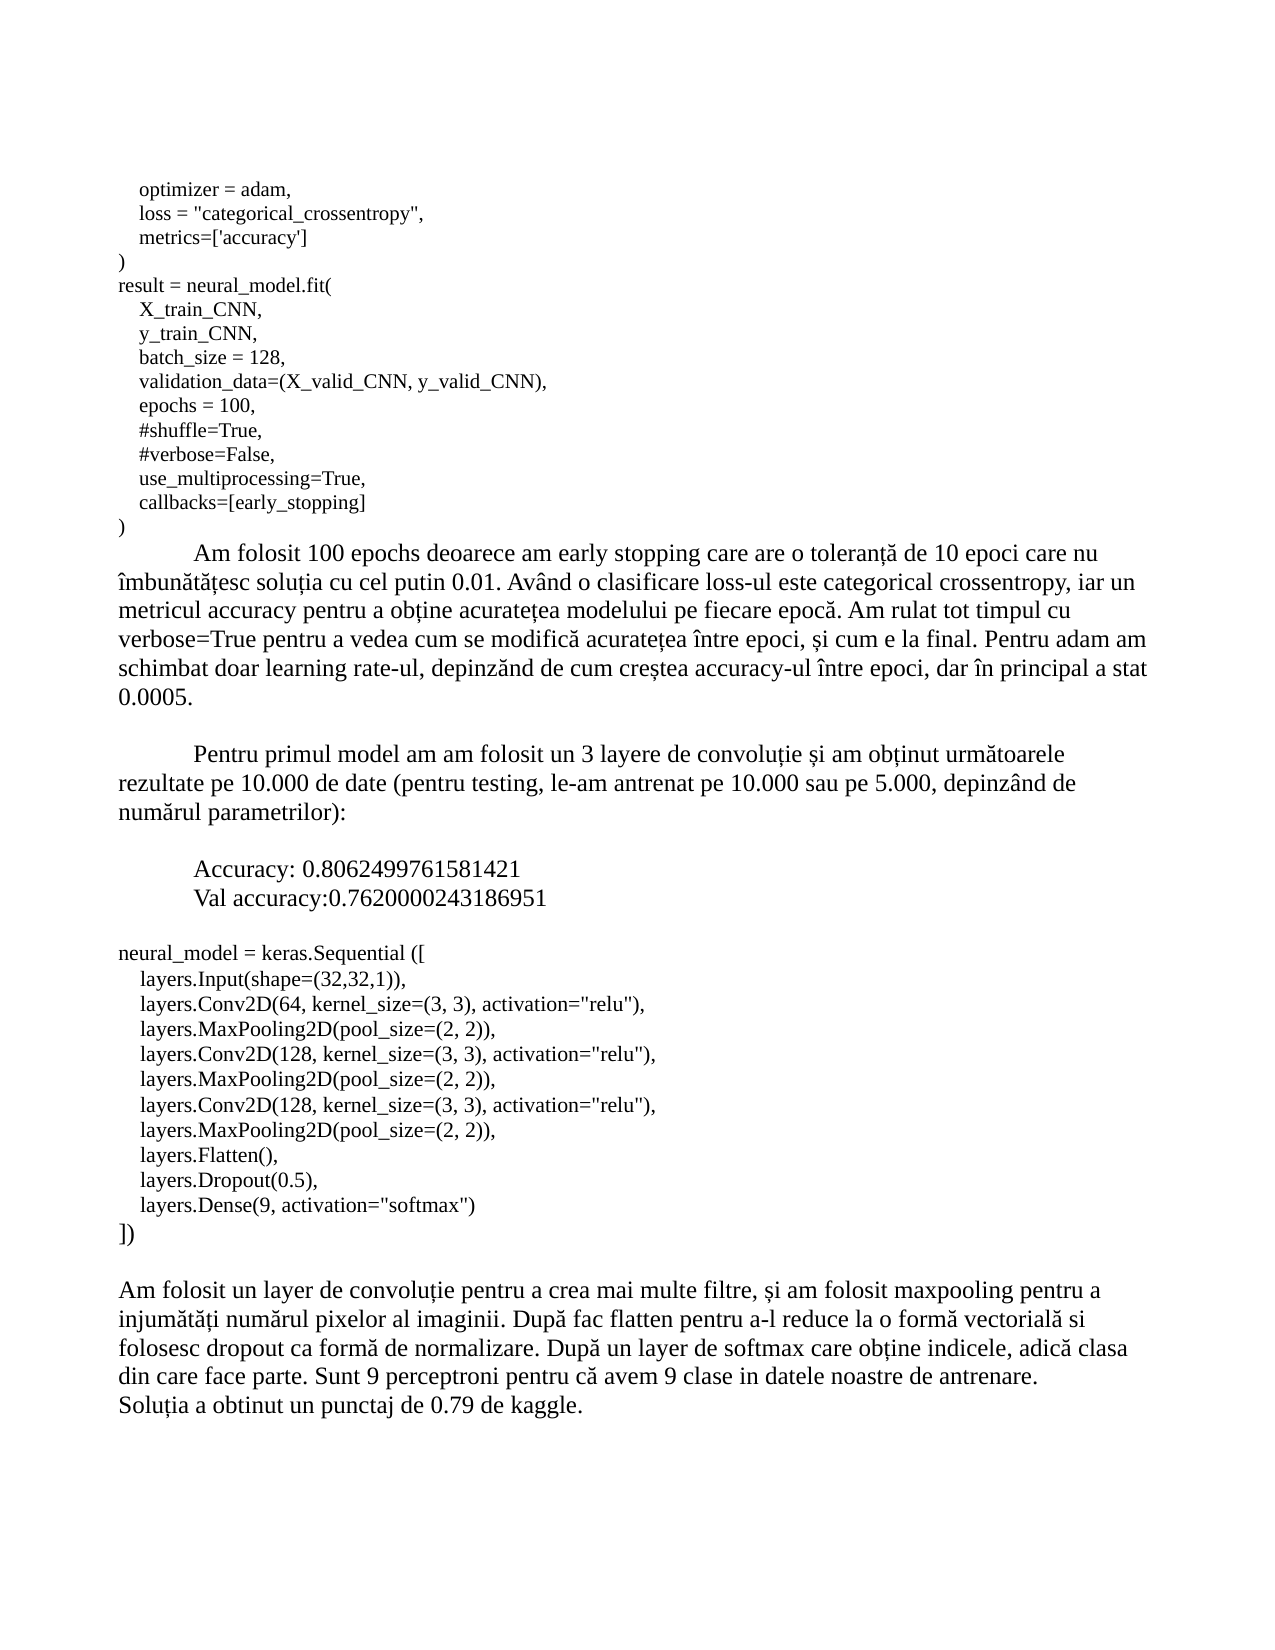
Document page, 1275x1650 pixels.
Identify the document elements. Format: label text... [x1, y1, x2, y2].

text X_train_CNN, [118, 297, 1157, 321]
text epochs = 100, [118, 393, 1157, 417]
text batch_size = 128, [118, 345, 1157, 369]
text y_train_CNN, [118, 321, 1157, 345]
text validation_data=(X_valid_CNN, y_valid_CNN), [118, 369, 1157, 393]
text layers.Conv2D(128, kernel_size=(3, 3), activation="relu"), [118, 1041, 1157, 1066]
text layers.MaxPooling2D(pool_size=(2, 2)), [118, 1117, 1157, 1142]
text optimizer = adam, [118, 177, 1157, 201]
text Val accuracy:0.7620000243186951 [118, 883, 1157, 912]
text layers.Input(shape=(32,32,1)), [118, 966, 1157, 991]
text Accuracy: 0.8062499761581421 [118, 854, 1157, 883]
text neural_model = keras.Sequential ([ [118, 940, 1157, 966]
text layers.MaxPooling2D(pool_size=(2, 2)), [118, 1066, 1157, 1092]
text layers.Conv2D(64, kernel_size=(3, 3), activation="relu"), [118, 991, 1157, 1016]
text layers.Conv2D(128, kernel_size=(3, 3), activation="relu"), [118, 1092, 1157, 1117]
text loss = "categorical_crossentropy", [118, 201, 1157, 225]
text result = neural_model.fit( [118, 273, 1157, 297]
text Am folosit 100 epochs deoarece am early stopping care are o toleranță de 10 epoci care nu îmbunătățesc soluția cu cel putin 0.01. Având o clasificare loss-ul este categorical crossentropy, iar un metricul accuracy pentru a obține acuratețea modelului pe fiecare epocă. Am rulat tot timpul cu verbose=True pentru a vedea cum se modifică acuratețea între epoci, și cum e la final. Pentru adam am schimbat doar learning rate-ul, depinzănd de cum creștea accuracy-ul între epoci, dar în principal a stat 0.0005. [118, 538, 1157, 710]
text layers.MaxPooling2D(pool_size=(2, 2)), [118, 1016, 1157, 1041]
text ]) [118, 1218, 1157, 1246]
text layers.Flatten(), [118, 1142, 1157, 1167]
text use_multiprocessing=True, [118, 466, 1157, 490]
text layers.Dense(9, activation="softmax") [118, 1192, 1157, 1218]
text layers.Dropout(0.5), [118, 1167, 1157, 1192]
text #verbose=False, [118, 442, 1157, 466]
text Pentru primul model am am folosit un 3 layere de convoluție și am obținut următoarele rezultate pe 10.000 de date (pentru testing, le-am antrenat pe 10.000 sau pe 5.000, depinzând de numărul parametrilor): [118, 739, 1157, 825]
text #shuffle=True, [118, 417, 1157, 442]
text Soluția a obtinut un punctaj de 0.79 de kaggle. [118, 1390, 1157, 1419]
text ) [118, 249, 1157, 273]
text callbacks=[early_stopping] [118, 490, 1157, 514]
text Am folosit un layer de convoluție pentru a crea mai multe filtre, și am folosit maxpooling pentru a injumătăți numărul pixelor al imaginii. După fac flatten pentru a-l reduce la o formă vectorială si folosesc dropout ca formă de normalizare. După un layer de softmax care obține indicele, adică clasa din care face parte. Sunt 9 perceptroni pentru că avem 9 clase in datele noastre de antrenare. [118, 1275, 1157, 1390]
text metrics=['accuracy'] [118, 225, 1157, 249]
text ) [118, 514, 1157, 538]
